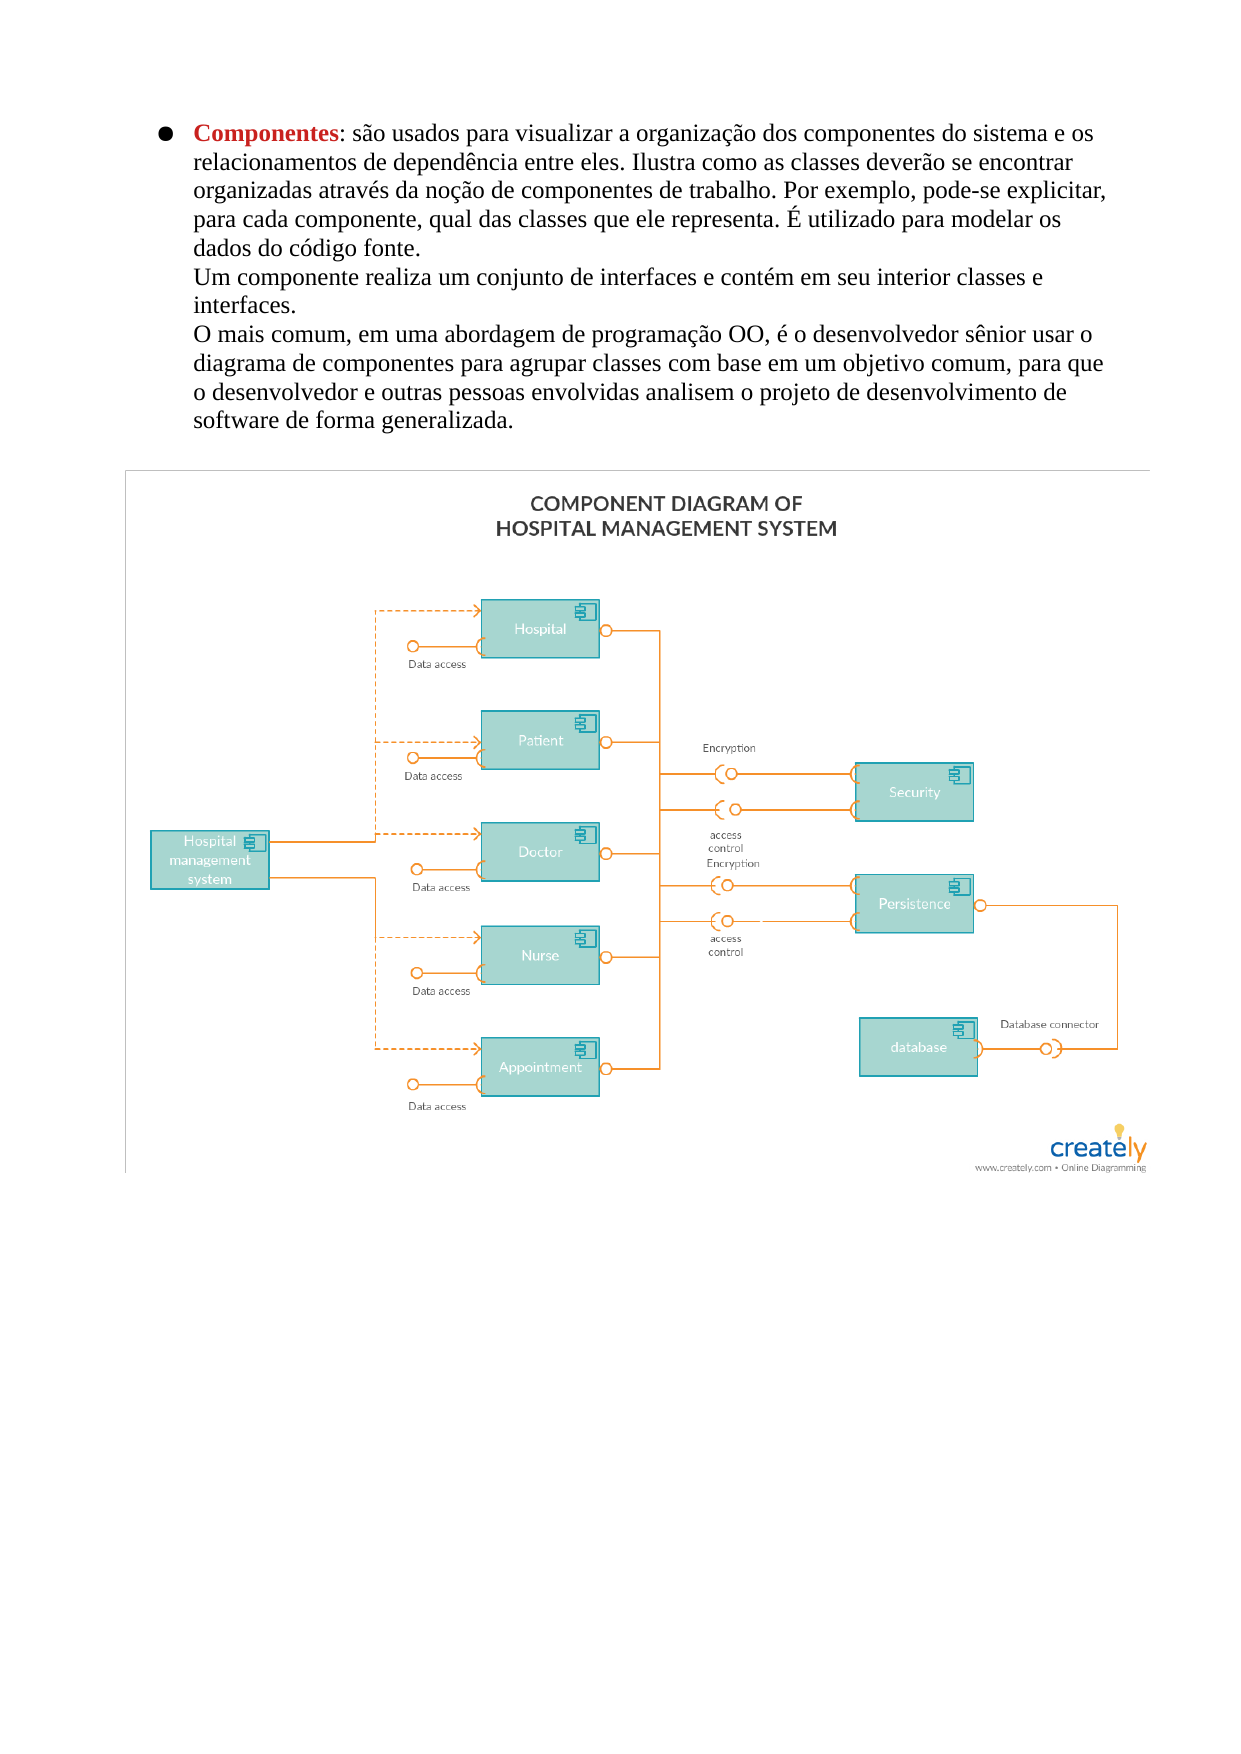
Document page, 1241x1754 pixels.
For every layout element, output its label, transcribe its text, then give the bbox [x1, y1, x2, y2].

list Componentes: são usados para visualizar a organização dos componentes do sistema e os relacionamentos de dependência entre eles. Ilustra como as classes deverão se encontrar organizadas através da noção de componentes de trabalho. Por exemplo, pode-se explicitar, para cada componente, qual das classes que ele representa. É utilizado para modelar os dados do código fonte. Um componente realiza um conjunto de interfaces e contém em seu interior classes e interfaces. O mais comum, em uma abordagem de programação OO, é o desenvolvedor sênior usar o diagrama de componentes para agrupar classes com base em um objetivo comum, para que o desenvolvedor e outras pessoas envolvidas analisem o projeto de desenvolvimento de software de forma generalizada. [156, 118, 1122, 434]
picture [118, 463, 1157, 1180]
